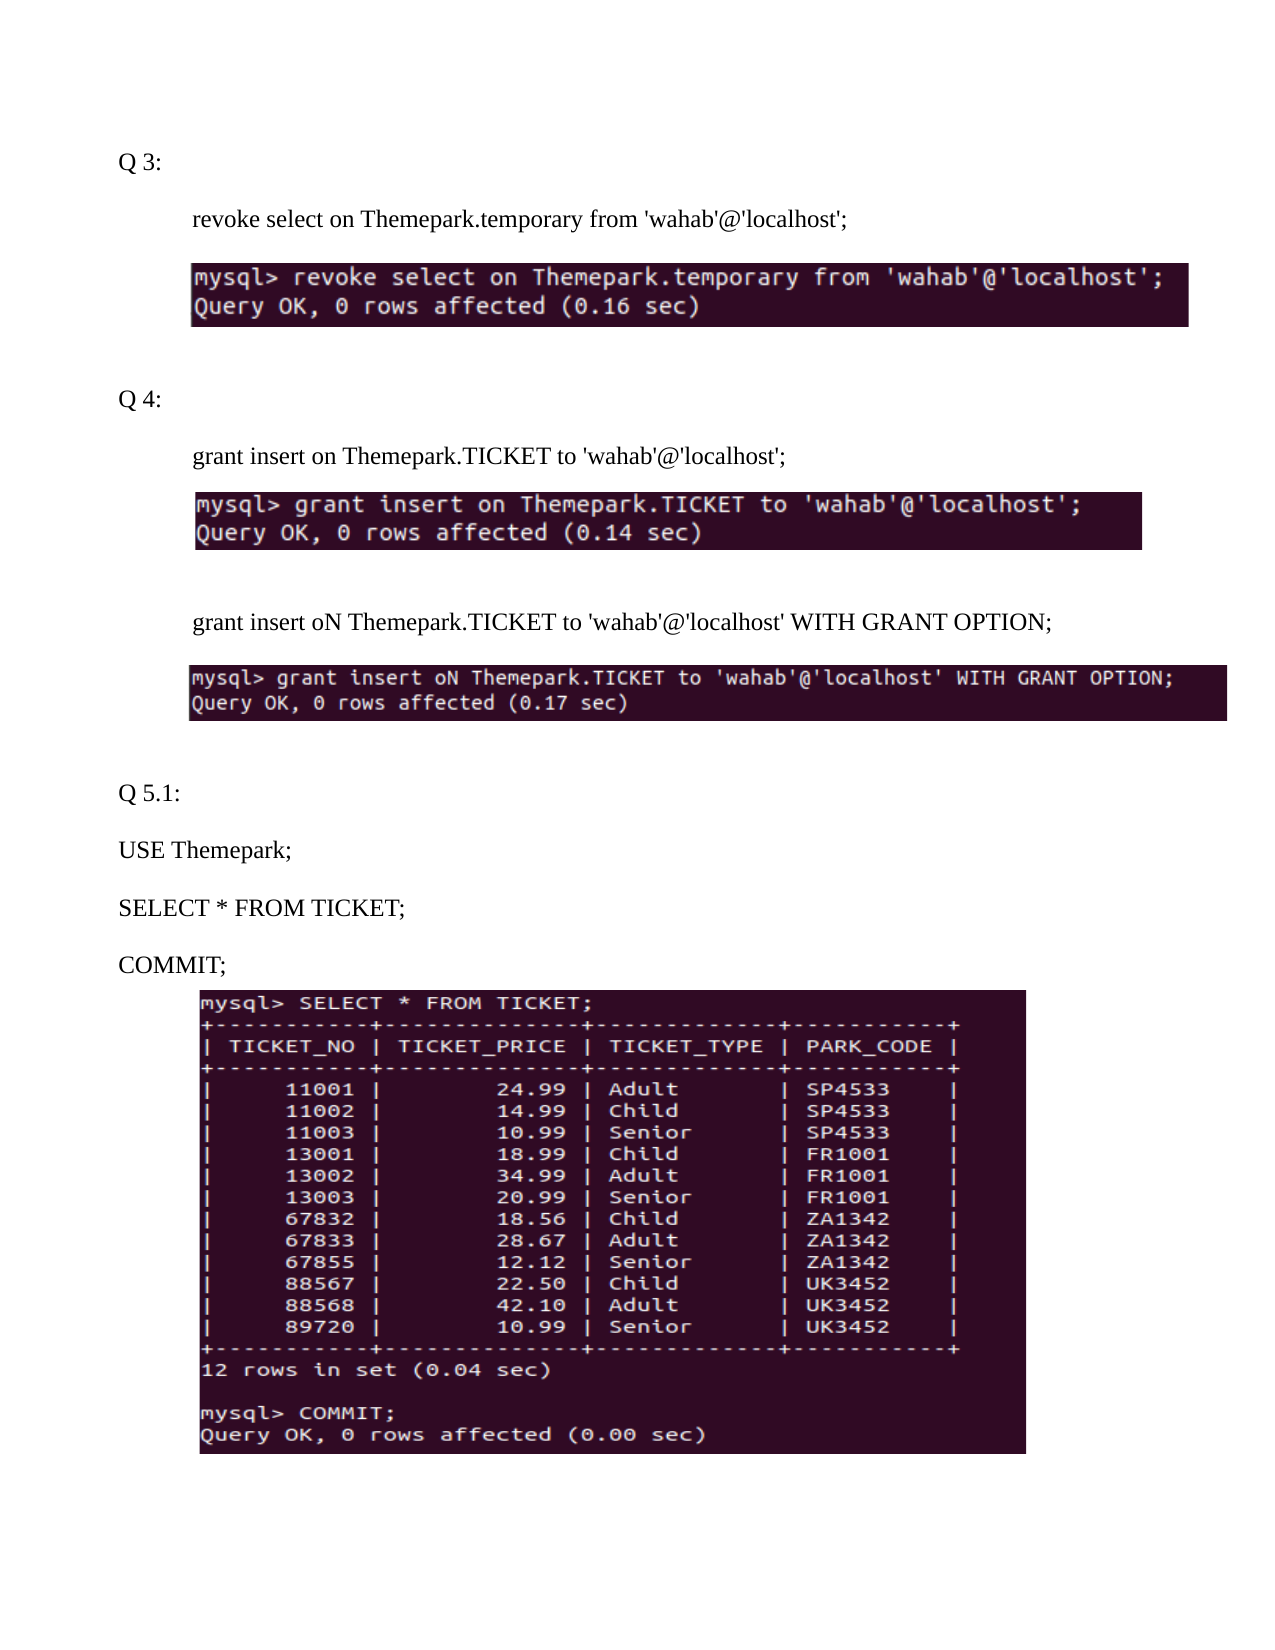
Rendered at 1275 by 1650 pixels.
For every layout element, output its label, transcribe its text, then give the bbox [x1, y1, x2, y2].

picture [199, 990, 1027, 1454]
text grant insert oN Themepark.TICKET to 'wahab'@'localhost' WITH GRANT OPTION; [118, 607, 1157, 636]
picture [188, 665, 1228, 721]
text Q 5.1: [118, 778, 1157, 806]
text SELECT * FROM TICKET; [118, 893, 1157, 921]
text Q 3: [118, 147, 1157, 176]
text COMMIT; [118, 950, 1157, 979]
picture [195, 492, 1143, 550]
text USE Themepark; [118, 835, 1157, 864]
text grant insert on Themepark.TICKET to 'wahab'@'localhost'; [118, 441, 1157, 470]
picture [190, 263, 1189, 327]
text revoke select on Themepark.temporary from 'wahab'@'localhost'; [118, 204, 1157, 233]
text Q 4: [118, 384, 1157, 412]
